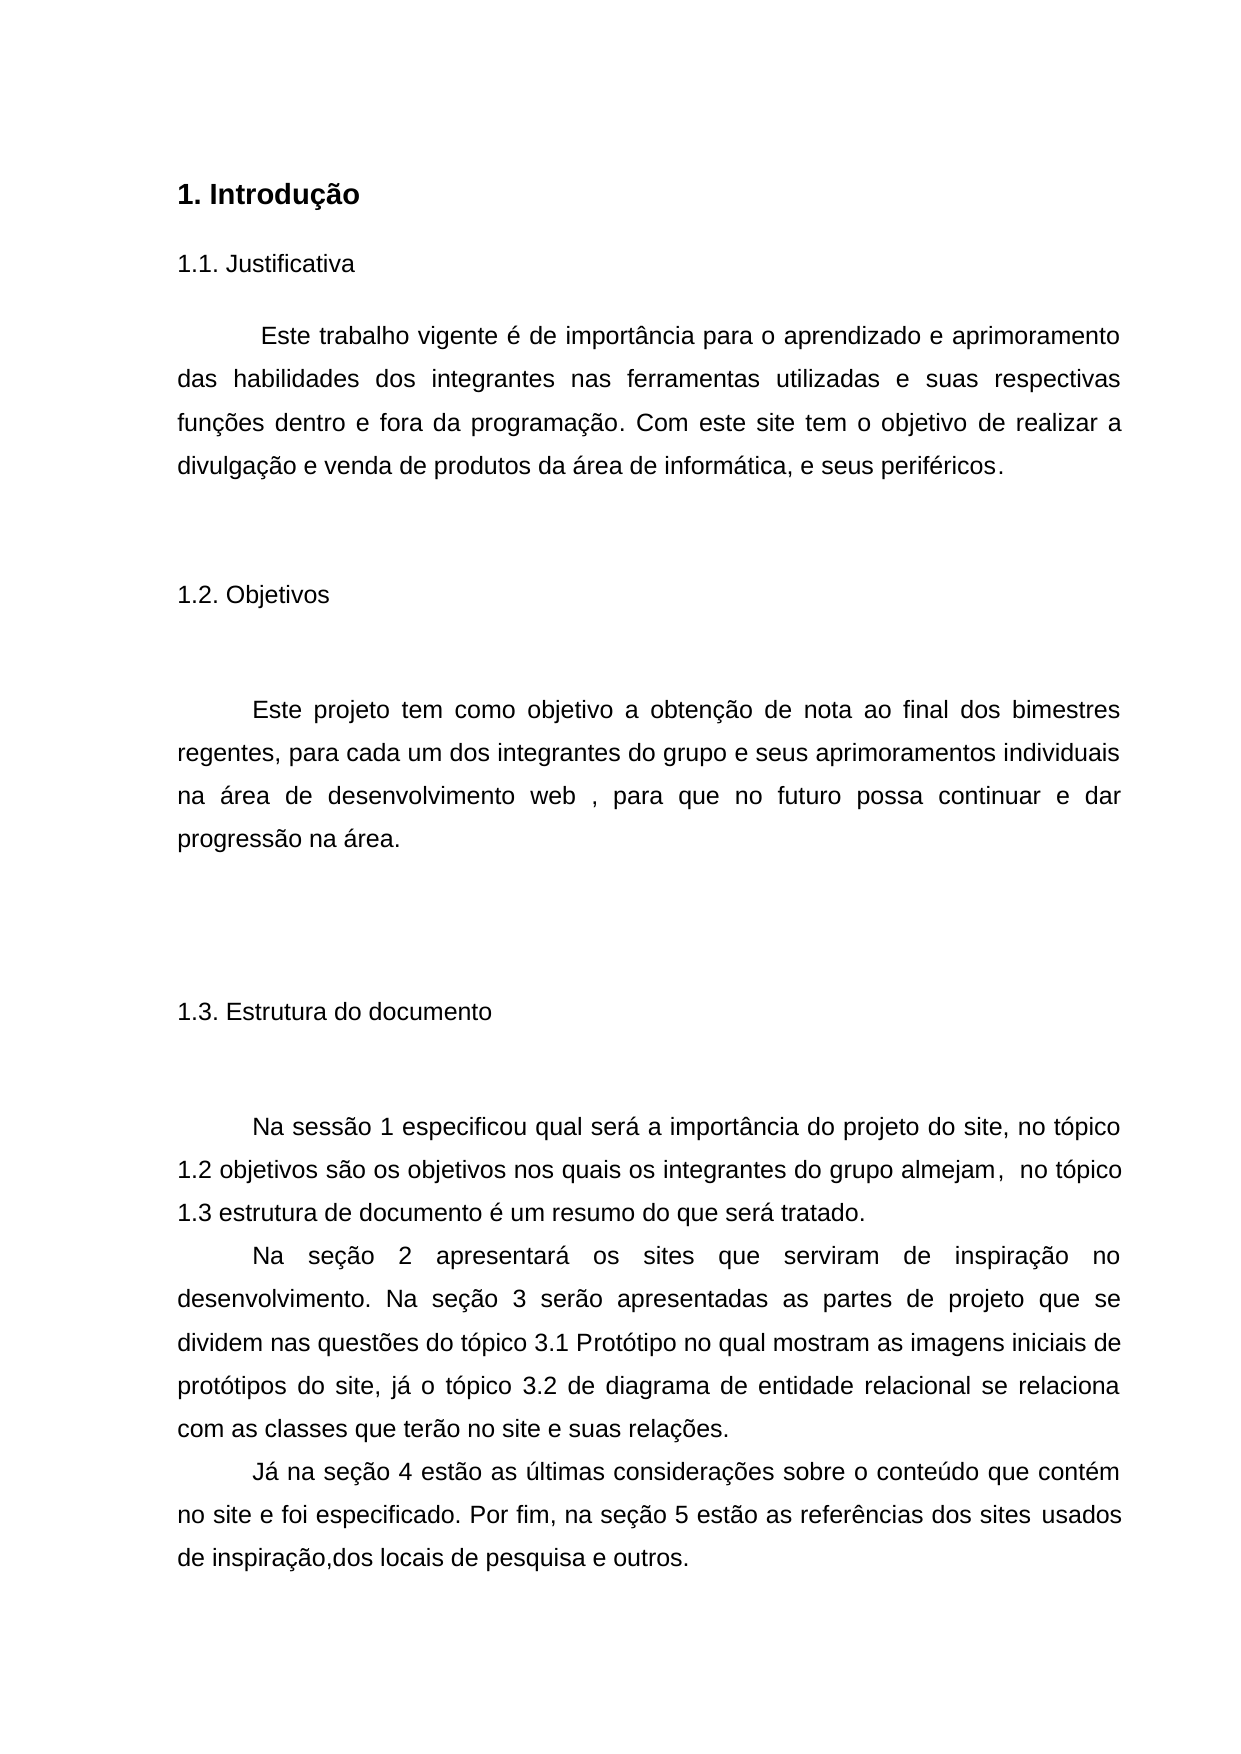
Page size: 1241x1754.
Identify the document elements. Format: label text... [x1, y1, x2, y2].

subtitle 1.3. Estrutura do documento [177, 997, 1122, 1026]
subtitle 1.1. Justificativa [177, 249, 1122, 278]
text Já na seção 4 estão as últimas considerações sobre o conteúdo que contém no site e foi especificado. Por fim, na seção 5 estão as referências dos sites usados de inspiração,dos locais de pesquisa e outros. [177, 1457, 1122, 1572]
text Na seção 2 apresentará os sites que serviram de inspiração no desenvolvimento. Na seção 3 serão apresentadas as partes de projeto que se dividem nas questões do tópico 3.1 Protótipo no qual mostram as imagens iniciais de protótipos do site, já o tópico 3.2 de diagrama de entidade relacional se relaciona com as classes que terão no site e suas relações. [177, 1241, 1122, 1442]
subtitle 1.2. Objetivos [177, 580, 1122, 609]
text Este projeto tem como objetivo a obtenção de nota ao final dos bimestres regentes, para cada um dos integrantes do grupo e seus aprimoramentos individuais na área de desenvolvimento web , para que no futuro possa continuar e dar progressão na área. [177, 695, 1122, 853]
text Na sessão 1 especificou qual será a importância do projeto do site, no tópico 1.2 objetivos são os objetivos nos quais os integrantes do grupo almejam, no tópico 1.3 estrutura de documento é um resumo do que será tratado. [177, 1112, 1122, 1227]
text Este trabalho vigente é de importância para o aprendizado e aprimoramento das habilidades dos integrantes nas ferramentas utilizadas e suas respectivas funções dentro e fora da programação. Com este site tem o objetivo de realizar a divulgação e venda de produtos da área de informática, e seus periféricos. [177, 321, 1122, 479]
subtitle 1. Introdução [177, 177, 1122, 211]
